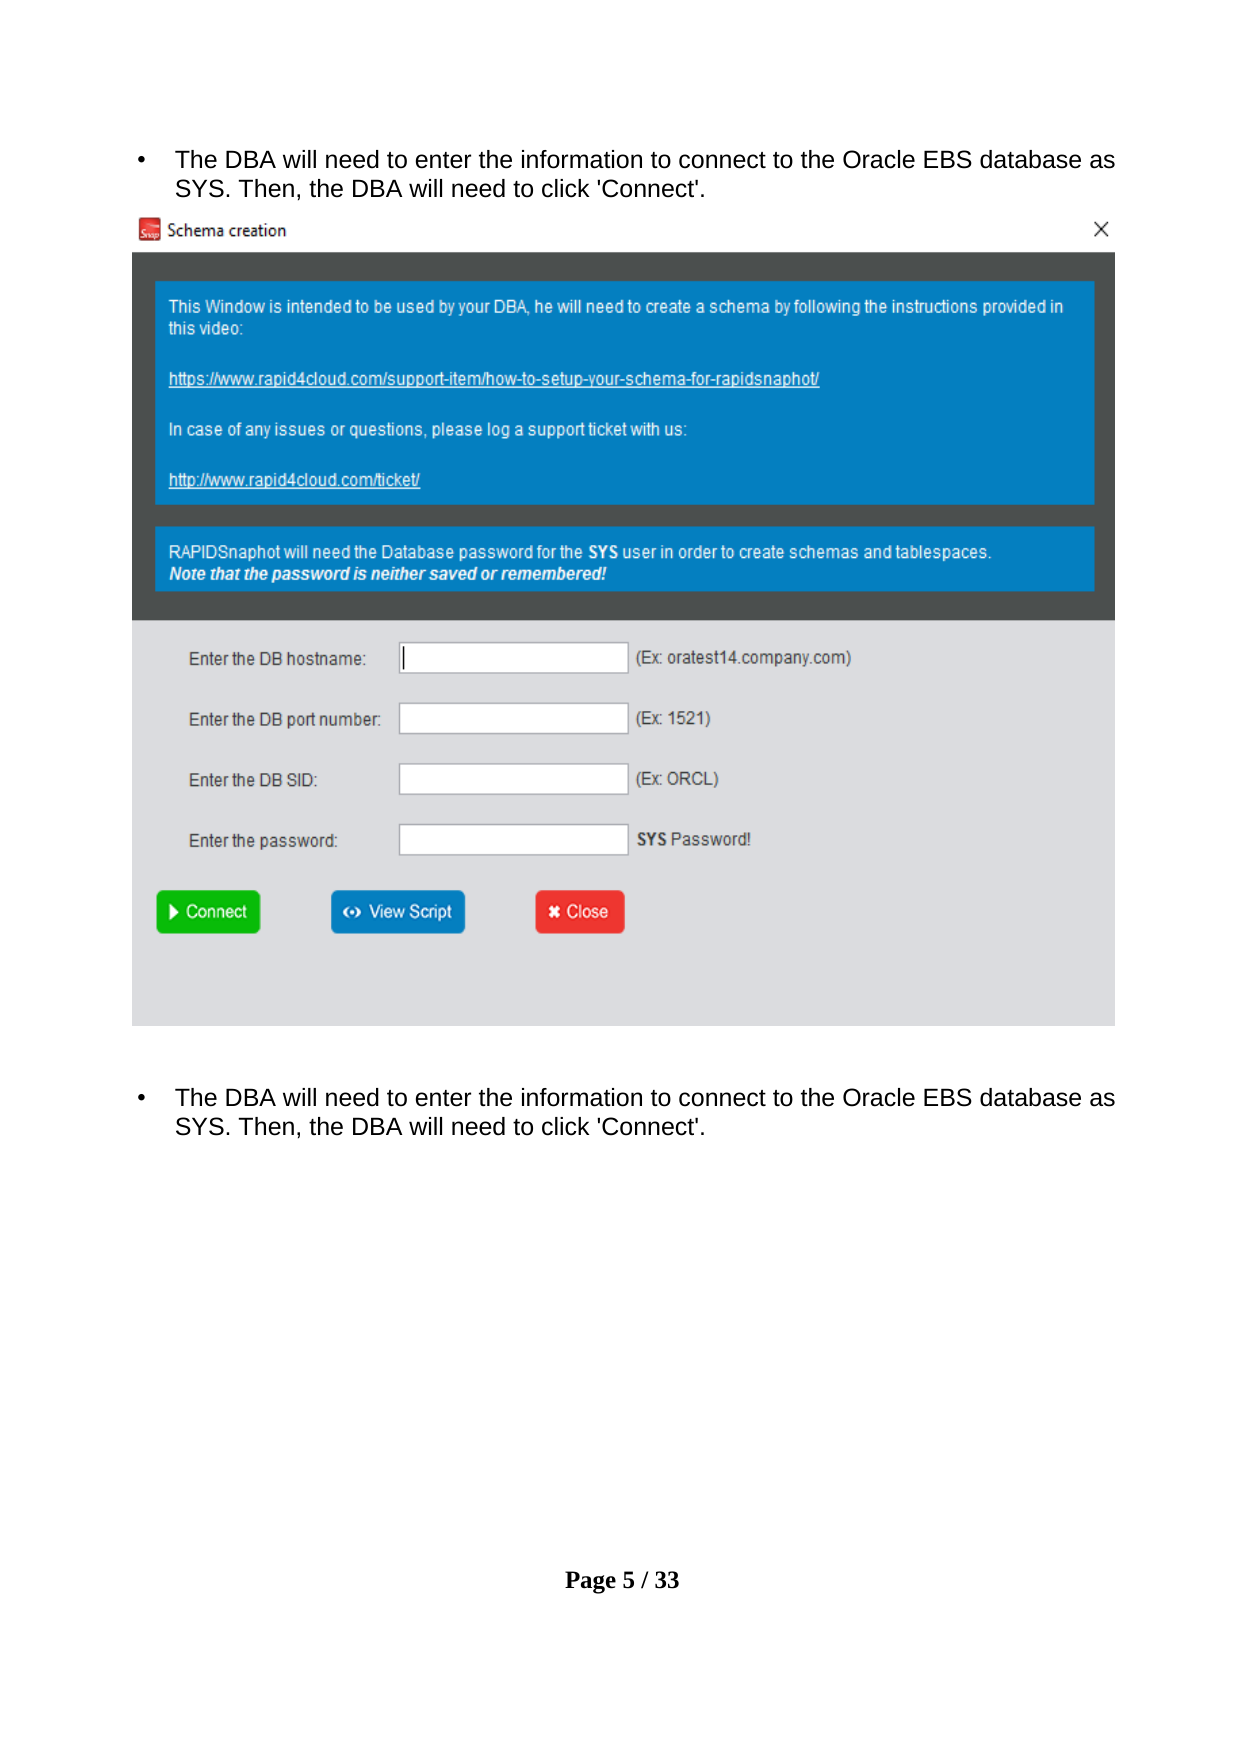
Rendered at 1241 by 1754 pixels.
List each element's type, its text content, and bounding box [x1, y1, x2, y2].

list The DBA will need to enter the information to connect to the Oracle EBS database as SYS. Then, the DBA will need to click 'Connect'. [137, 1083, 1144, 1141]
list The DBA will need to enter the information to connect to the Oracle EBS database as SYS. Then, the DBA will need to click 'Connect'. [137, 145, 1144, 203]
